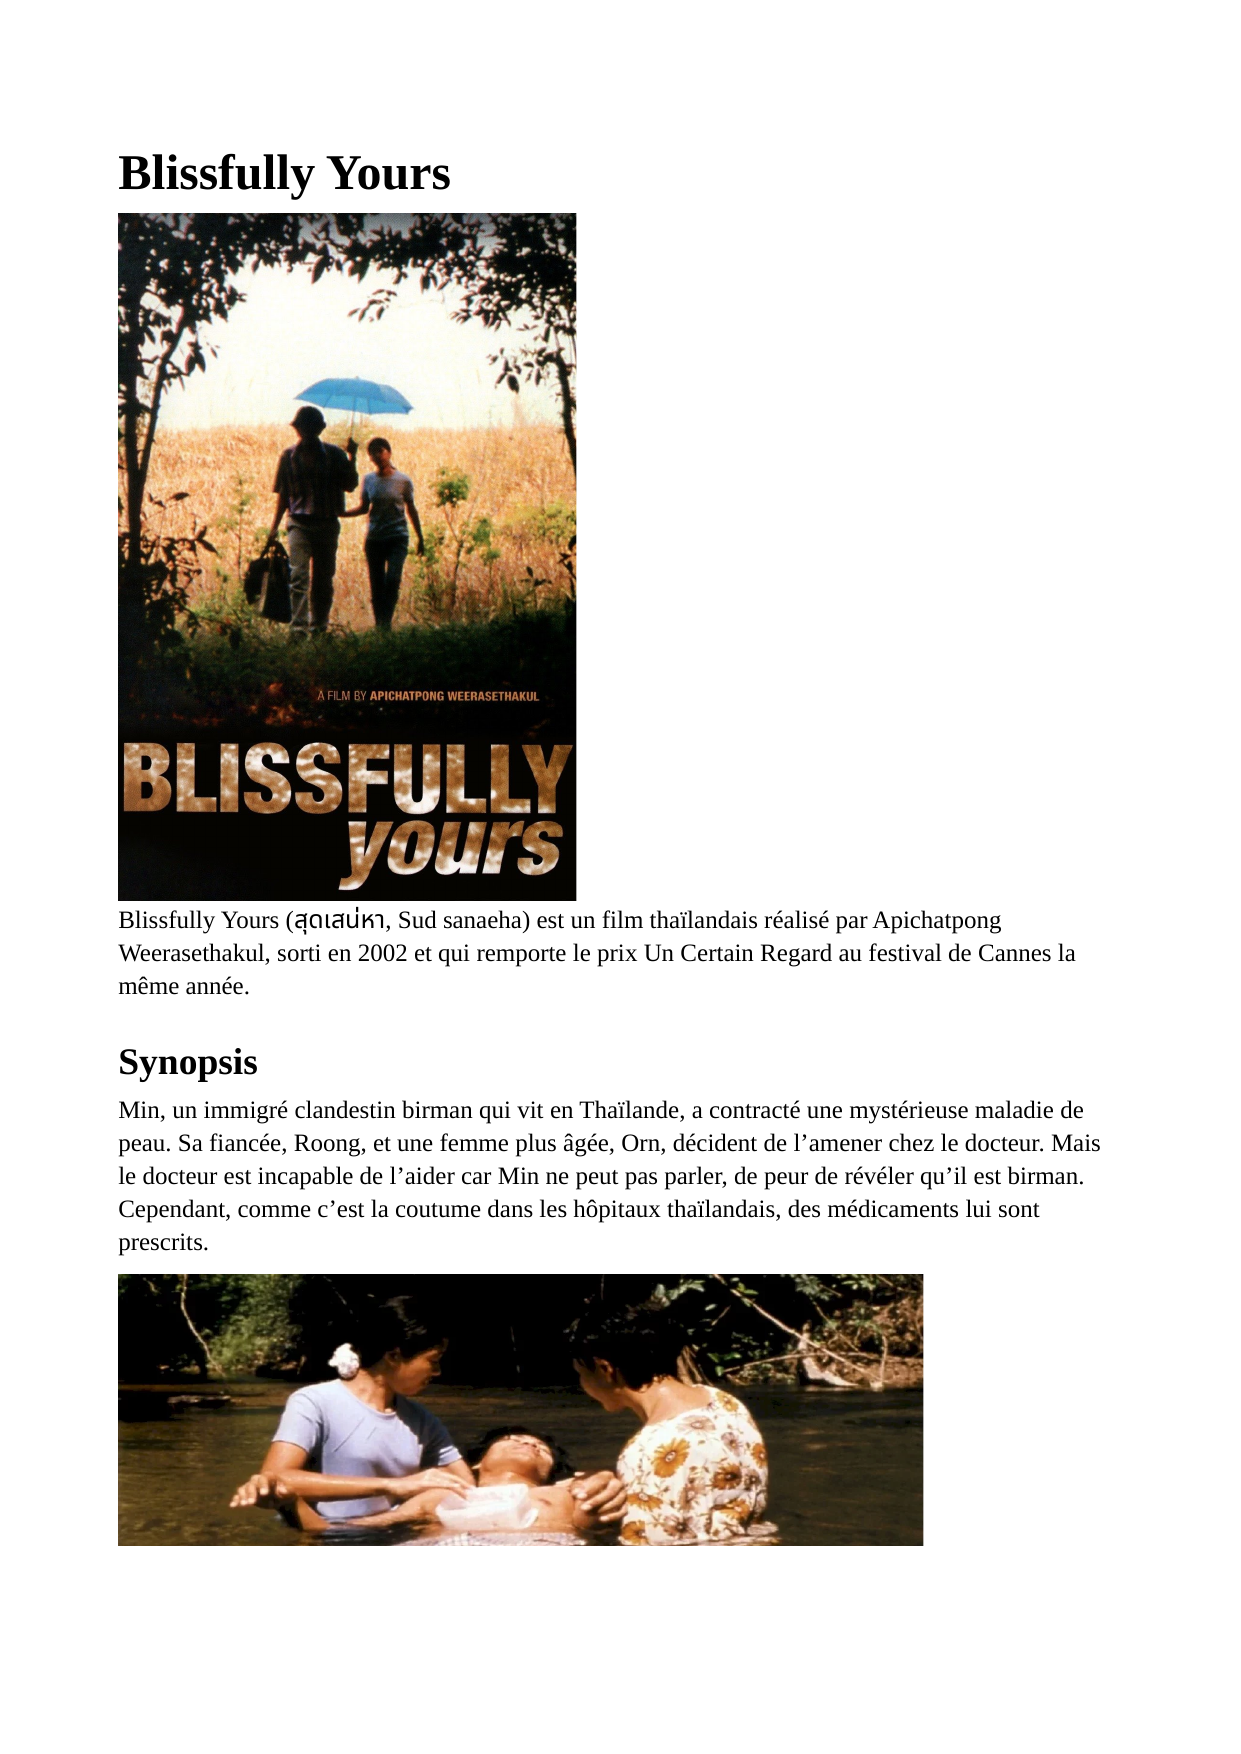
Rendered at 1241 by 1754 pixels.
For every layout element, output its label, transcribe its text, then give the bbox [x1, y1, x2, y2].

subtitle Synopsis [118, 1039, 1122, 1083]
text Blissfully Yours (สุดเสน่หา, Sud sanaeha) est un film thaïlandais réalisé par Apichatpong Weerasethakul, sorti en 2002 et qui remporte le prix Un Certain Regard au festival de Cannes la même année. [118, 213, 1122, 1000]
subtitle Blissfully Yours [118, 143, 1122, 201]
picture [118, 1274, 924, 1546]
text Min, un immigré clandestin birman qui vit en Thaïlande, a contracté une mystérieuse maladie de peau. Sa fiancée, Roong, et une femme plus âgée, Orn, décident de l’amener chez le docteur. Mais le docteur est incapable de l’aider car Min ne peut pas parler, de peur de révéler qu’il est birman. Cependant, comme c’est la coutume dans les hôpitaux thaïlandais, des médicaments lui sont prescrits. [118, 1095, 1122, 1256]
picture [118, 213, 577, 901]
